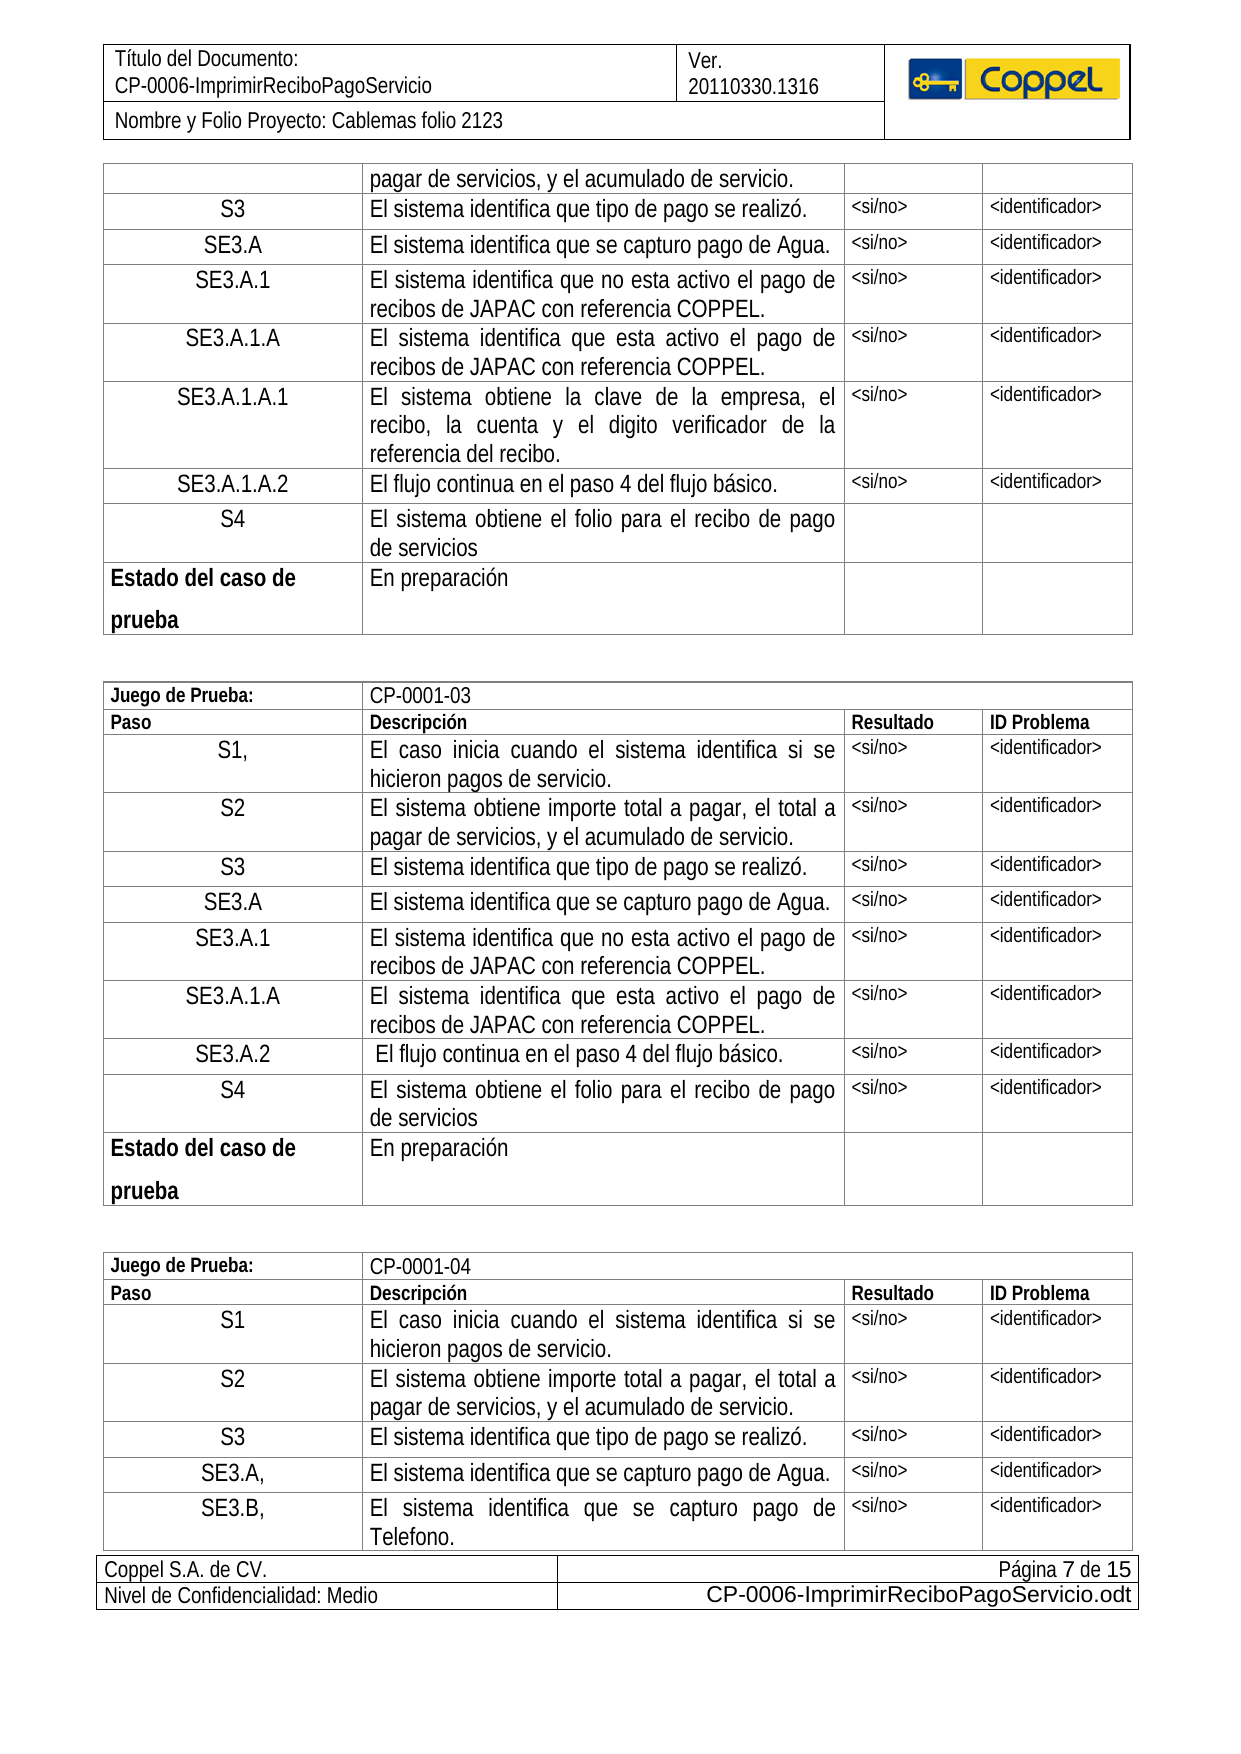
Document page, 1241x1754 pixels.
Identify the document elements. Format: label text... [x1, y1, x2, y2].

table_header CP-0001-03 [363, 683, 1132, 709]
table_cell <identificador> [983, 923, 1132, 980]
table_cell ID Problema [983, 1280, 1132, 1304]
table_cell S4 [104, 1075, 362, 1132]
table_cell El sistema identifica que se capturo pago de Agua. [363, 230, 844, 264]
table_header Juego de Prueba: [104, 683, 362, 709]
table_cell S3 [104, 1422, 362, 1457]
table_cell <identificador> [983, 852, 1132, 886]
table_header Juego de Prueba: [104, 1253, 362, 1279]
table_cell SE3.A [104, 887, 362, 922]
table_cell <si/no> [845, 230, 982, 264]
table_cell [983, 1133, 1132, 1205]
table_cell [983, 504, 1132, 562]
table_cell S2 [104, 793, 362, 851]
table_cell El sistema identifica que tipo de pago se realizó. [363, 852, 844, 886]
table_cell El sistema obtiene importe total a pagar, el total a pagar de servicios, y el acumulado de servicio. [363, 793, 844, 851]
table_cell [983, 164, 1132, 193]
table_cell <si/no> [845, 735, 982, 792]
table_cell El caso inicia cuando el sistema identifica si se hicieron pagos de servicio. [363, 735, 844, 792]
table_cell El sistema identifica que tipo de pago se realizó. [363, 194, 844, 228]
table_cell [845, 563, 982, 634]
table_cell <identificador> [983, 1493, 1132, 1550]
table_cell El sistema obtiene el folio para el recibo de pago de servicios [363, 1075, 844, 1132]
table_cell <identificador> [983, 1364, 1132, 1421]
table_cell SE3.A.1.A [104, 324, 362, 381]
table_cell S1, [104, 735, 362, 792]
table_cell <si/no> [845, 1305, 982, 1363]
table_cell [845, 504, 982, 562]
table_cell Resultado [845, 710, 982, 734]
table_cell Paso [104, 1280, 362, 1304]
table_cell <si/no> [845, 981, 982, 1038]
table_cell [983, 563, 1132, 634]
table_cell <identificador> [983, 194, 1132, 228]
table_cell SE3.A.2 [104, 1039, 362, 1074]
table_cell <identificador> [983, 1305, 1132, 1363]
table_cell <identificador> [983, 887, 1132, 922]
table_cell <identificador> [983, 1075, 1132, 1132]
table_cell Paso [104, 710, 362, 734]
table_cell SE3.A.1.A.2 [104, 469, 362, 503]
table_cell S1 [104, 1305, 362, 1363]
table_cell SE3.A.1.A [104, 981, 362, 1038]
table_cell El sistema identifica que se capturo pago de Agua. [363, 887, 844, 922]
table_cell <si/no> [845, 1422, 982, 1457]
table_cell Descripción [363, 1280, 844, 1304]
table_cell <si/no> [845, 923, 982, 980]
table_cell El sistema identifica que se capturo pago de Telefono. [363, 1493, 844, 1550]
table_cell El sistema obtiene importe total a pagar, el total a pagar de servicios, y el acumulado de servicio. [363, 1364, 844, 1421]
table_cell SE3.A, [104, 1458, 362, 1492]
table_header CP-0001-04 [363, 1253, 1132, 1279]
table_cell SE3.B, [104, 1493, 362, 1550]
table_cell S3 [104, 194, 362, 228]
table_cell En preparación [363, 563, 844, 634]
table_cell SE3.A.1 [104, 923, 362, 980]
table_cell <si/no> [845, 1364, 982, 1421]
table_cell El sistema identifica que no esta activo el pago de recibos de JAPAC con referencia COPPEL. [363, 923, 844, 980]
table_cell S2 [104, 1364, 362, 1421]
table_cell SE3.A [104, 230, 362, 264]
table_cell <si/no> [845, 194, 982, 228]
table_cell <si/no> [845, 324, 982, 381]
table_cell <identificador> [983, 1422, 1132, 1457]
table_cell <identificador> [983, 981, 1132, 1038]
table_cell <si/no> [845, 1075, 982, 1132]
table_cell <identificador> [983, 324, 1132, 381]
table_cell El sistema identifica que tipo de pago se realizó. [363, 1422, 844, 1457]
table_cell El caso inicia cuando el sistema identifica si se hicieron pagos de servicio. [363, 1305, 844, 1363]
table_cell <si/no> [845, 1493, 982, 1550]
table_cell [845, 1133, 982, 1205]
table_cell <si/no> [845, 887, 982, 922]
table_cell S4 [104, 504, 362, 562]
table_cell <identificador> [983, 735, 1132, 792]
table_cell <identificador> [983, 1039, 1132, 1074]
table_cell [845, 164, 982, 193]
table_cell Estado del caso de prueba [104, 1133, 362, 1205]
table_cell El flujo continua en el paso 4 del flujo básico. [363, 469, 844, 503]
table_cell SE3.A.1.A.1 [104, 382, 362, 468]
table_cell <identificador> [983, 382, 1132, 468]
table_cell El sistema identifica que no esta activo el pago de recibos de JAPAC con referencia COPPEL. [363, 265, 844, 322]
table_cell <identificador> [983, 1458, 1132, 1492]
table_cell SE3.A.1 [104, 265, 362, 322]
table_cell <si/no> [845, 469, 982, 503]
table_cell ID Problema [983, 710, 1132, 734]
table_cell El sistema identifica que se capturo pago de Agua. [363, 1458, 844, 1492]
table_cell [104, 164, 362, 193]
table_cell Estado del caso de prueba [104, 563, 362, 634]
table_cell <identificador> [983, 793, 1132, 851]
table_cell Descripción [363, 710, 844, 734]
table_cell El sistema identifica que esta activo el pago de recibos de JAPAC con referencia COPPEL. [363, 324, 844, 381]
table_cell <identificador> [983, 230, 1132, 264]
table_cell S3 [104, 852, 362, 886]
table_cell Resultado [845, 1280, 982, 1304]
table_cell El sistema obtiene la clave de la empresa, el recibo, la cuenta y el digito verificador de la referencia del recibo. [363, 382, 844, 468]
table_cell <si/no> [845, 382, 982, 468]
table_cell <identificador> [983, 265, 1132, 322]
table_cell <si/no> [845, 1458, 982, 1492]
table_cell <identificador> [983, 469, 1132, 503]
table_cell <si/no> [845, 1039, 982, 1074]
table_cell <si/no> [845, 793, 982, 851]
table_cell <si/no> [845, 265, 982, 322]
table_cell <si/no> [845, 852, 982, 886]
table_cell En preparación [363, 1133, 844, 1205]
table_cell El sistema identifica que esta activo el pago de recibos de JAPAC con referencia COPPEL. [363, 981, 844, 1038]
table_cell El flujo continua en el paso 4 del flujo básico. [363, 1039, 844, 1074]
table_cell El sistema obtiene el folio para el recibo de pago de servicios [363, 504, 844, 562]
table_cell pagar de servicios, y el acumulado de servicio. [363, 164, 844, 193]
